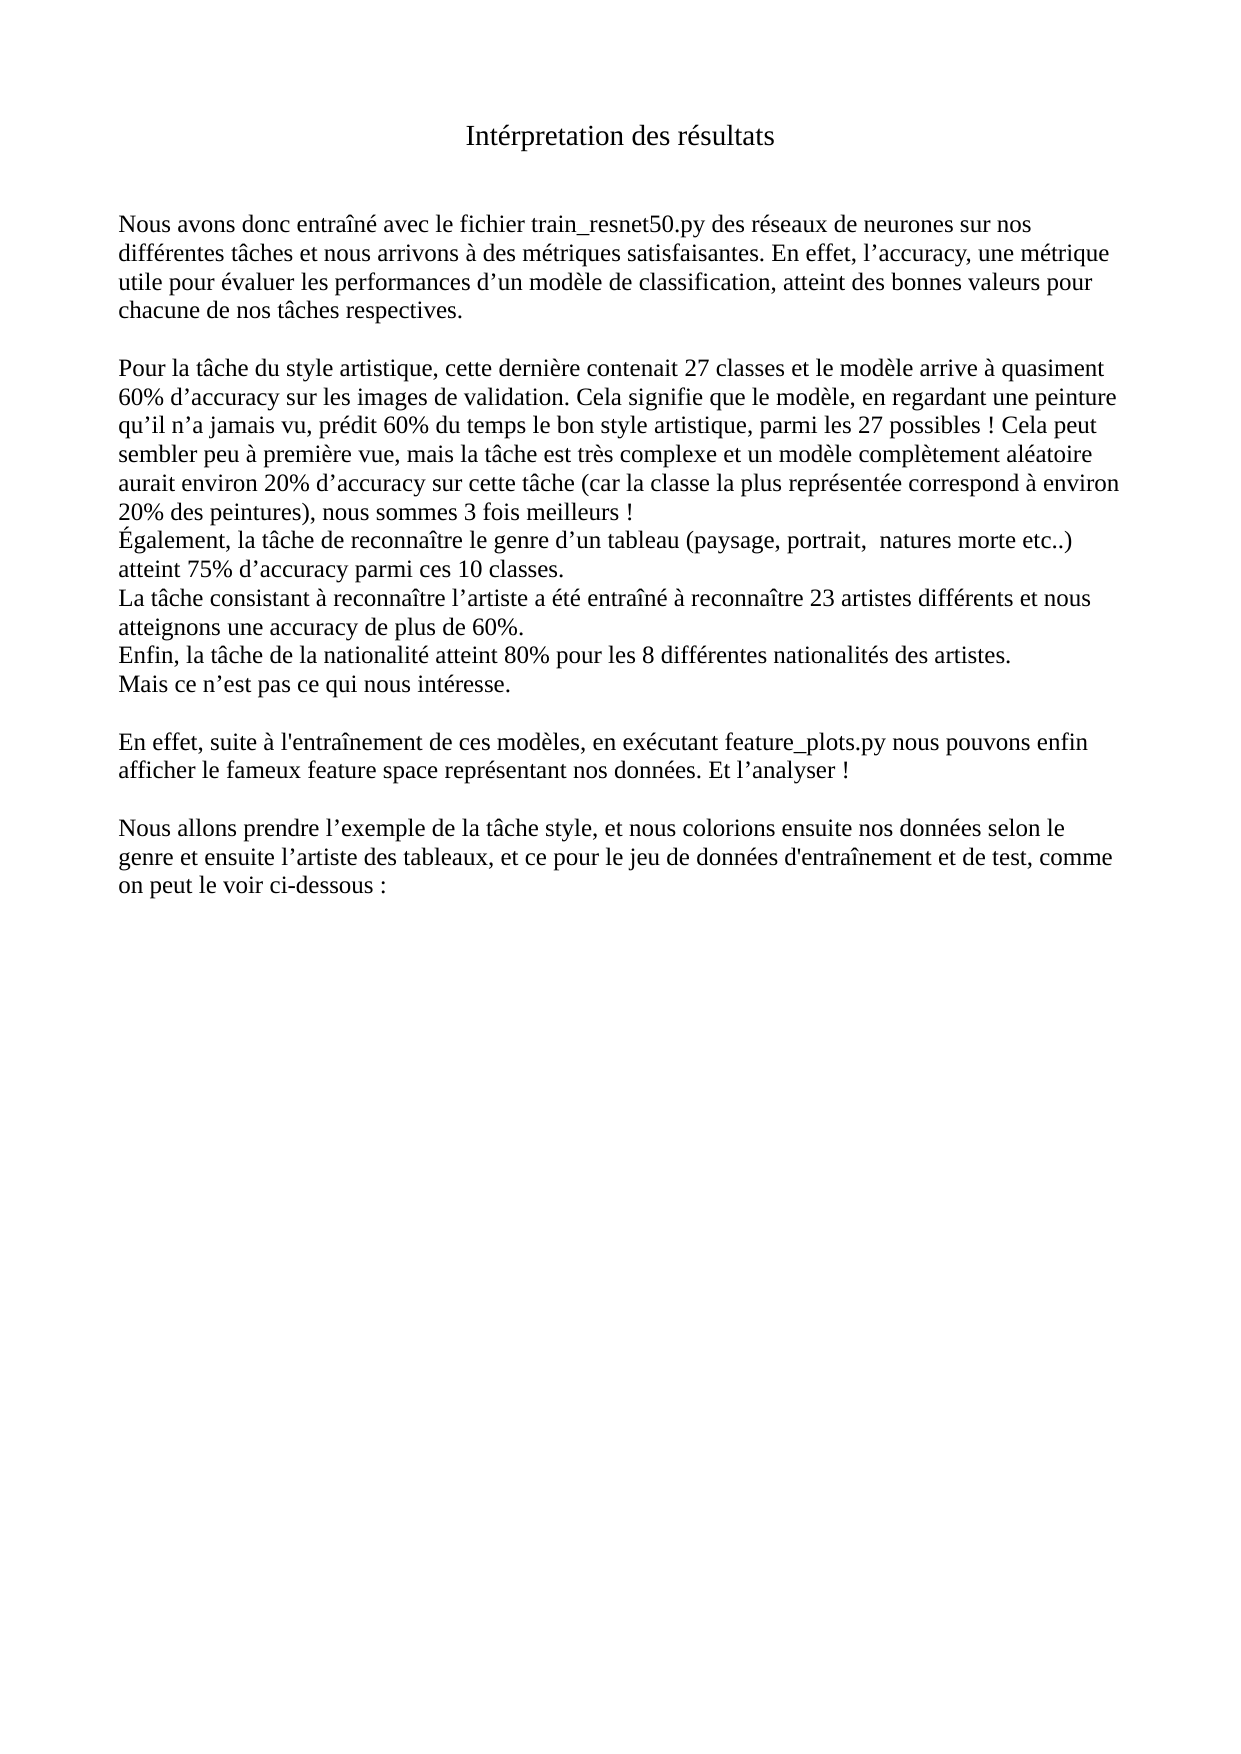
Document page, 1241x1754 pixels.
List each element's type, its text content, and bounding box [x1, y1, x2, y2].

text Nous avons donc entraîné avec le fichier train_resnet50.py des réseaux de neurones sur nos différentes tâches et nous arrivons à des métriques satisfaisantes. En effet, l’accuracy, une métrique utile pour évaluer les performances d’un modèle de classification, atteint des bonnes valeurs pour chacune de nos tâches respectives. Pour la tâche du style artistique, cette dernière contenait 27 classes et le modèle arrive à quasiment 60% d’accuracy sur les images de validation. Cela signifie que le modèle, en regardant une peinture qu’il n’a jamais vu, prédit 60% du temps le bon style artistique, parmi les 27 possibles ! Cela peut sembler peu à première vue, mais la tâche est très complexe et un modèle complètement aléatoire aurait environ 20% d’accuracy sur cette tâche (car la classe la plus représentée correspond à environ 20% des peintures), nous sommes 3 fois meilleurs ! Également, la tâche de reconnaître le genre d’un tableau (paysage, portrait, natures morte etc..) atteint 75% d’accuracy parmi ces 10 classes. La tâche consistant à reconnaître l’artiste a été entraîné à reconnaître 23 artistes différents et nous atteignons une accuracy de plus de 60%. Enfin, la tâche de la nationalité atteint 80% pour les 8 différentes nationalités des artistes. Mais ce n’est pas ce qui nous intéresse. En effet, suite à l'entraînement de ces modèles, en exécutant feature_plots.py nous pouvons enfin afficher le fameux feature space représentant nos données. Et l’analyser ! Nous allons prendre l’exemple de la tâche style, et nous colorions ensuite nos données selon le genre et ensuite l’artiste des tableaux, et ce pour le jeu de données d'entraînement et de test, comme on peut le voir ci-dessous : [118, 209, 1122, 957]
text Intérpretation des résultats [118, 118, 1122, 152]
